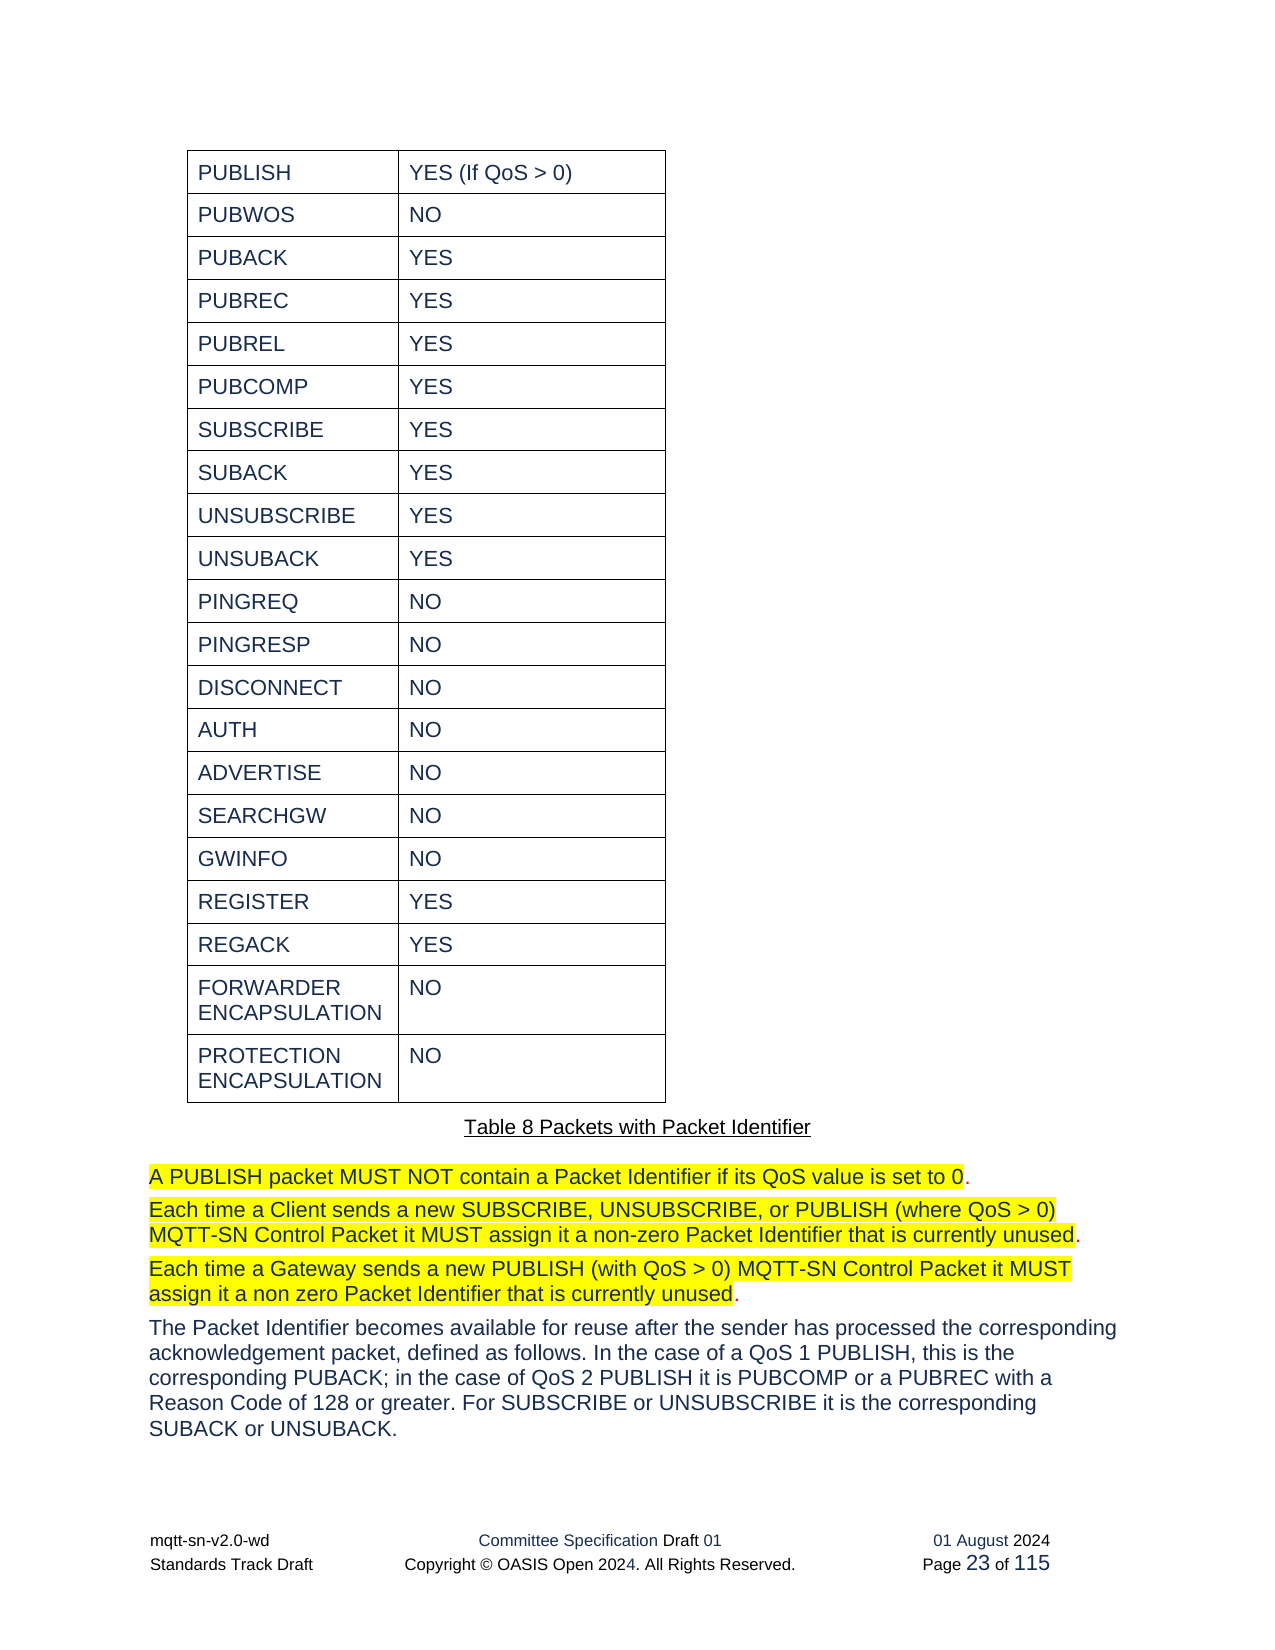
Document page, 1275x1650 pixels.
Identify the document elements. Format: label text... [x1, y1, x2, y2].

table_cell PINGRESP [188, 623, 398, 665]
table_cell YES [399, 537, 665, 579]
table_cell FORWARDER ENCAPSULATION [188, 966, 398, 1033]
table_cell UNSUBACK [188, 537, 398, 579]
table_cell PUBCOMP [188, 366, 398, 407]
table_cell AUTH [188, 709, 398, 751]
table_cell SUBACK [188, 451, 398, 493]
table_cell YES [399, 451, 665, 493]
table_cell YES [399, 366, 665, 407]
table_cell DISCONNECT [188, 666, 398, 708]
table_cell PROTECTION ENCAPSULATION [188, 1035, 398, 1102]
text The Packet Identifier becomes available for reuse after the sender has processed the corresponding acknowledgement packet, defined as follows. In the case of a QoS 1 PUBLISH, this is the corresponding PUBACK; in the case of QoS 2 PUBLISH it is PUBCOMP or a PUBREC with a Reason Code of 128 or greater. For SUBSCRIBE or UNSUBSCRIBE it is the corresponding SUBACK or UNSUBACK. [148, 1315, 1124, 1441]
table_cell NO [399, 666, 665, 708]
table_cell PINGREQ [188, 580, 398, 622]
table_cell YES [399, 494, 665, 536]
text A PUBLISH packet MUST NOT contain a Packet Identifier if its QoS value is set to 0. [148, 1164, 964, 1189]
text Each time a Gateway sends a new PUBLISH (with QoS > 0) MQTT-SN Control Packet it MUST assign it a non zero Packet Identifier that is currently unused. [148, 1256, 1124, 1306]
table_cell SEARCHGW [188, 795, 398, 837]
table_cell REGISTER [188, 881, 398, 922]
table_cell NO [399, 838, 665, 879]
table_cell NO [399, 752, 665, 794]
table_cell PUBACK [188, 237, 398, 279]
text Each time a Client sends a new SUBSCRIBE, UNSUBSCRIBE, or PUBLISH (where QoS > 0) MQTT-SN Control Packet it MUST assign it a non-zero Packet Identifier that is currently unused. [148, 1197, 1124, 1248]
table_cell UNSUBSCRIBE [188, 494, 398, 536]
table_cell NO [399, 966, 665, 1033]
table_cell NO [399, 1035, 665, 1102]
table_cell YES (If QoS > 0) [399, 151, 665, 193]
table_cell NO [399, 194, 665, 236]
table_cell NO [399, 795, 665, 837]
table_cell SUBSCRIBE [188, 409, 398, 450]
table_cell PUBREC [188, 280, 398, 322]
table_cell PUBREL [188, 323, 398, 364]
table_cell NO [399, 623, 665, 665]
table_cell PUBLISH [188, 151, 398, 193]
table_cell YES [399, 323, 665, 364]
text A PUBLISH packet MUST NOT contain a Packet Identifier if its QoS value is set to 0. [970, 1164, 1124, 1189]
table_cell YES [399, 881, 665, 922]
table_cell YES [399, 924, 665, 965]
table_cell YES [399, 237, 665, 279]
table_cell GWINFO [188, 838, 398, 879]
table_cell PUBWOS [188, 194, 398, 236]
table_cell YES [399, 409, 665, 450]
table_cell NO [399, 709, 665, 751]
table_cell YES [399, 280, 665, 322]
table_cell ADVERTISE [188, 752, 398, 794]
text Table 8 Packets with Packet Identifier [150, 1115, 1125, 1139]
table_cell REGACK [188, 924, 398, 965]
table_cell NO [399, 580, 665, 622]
